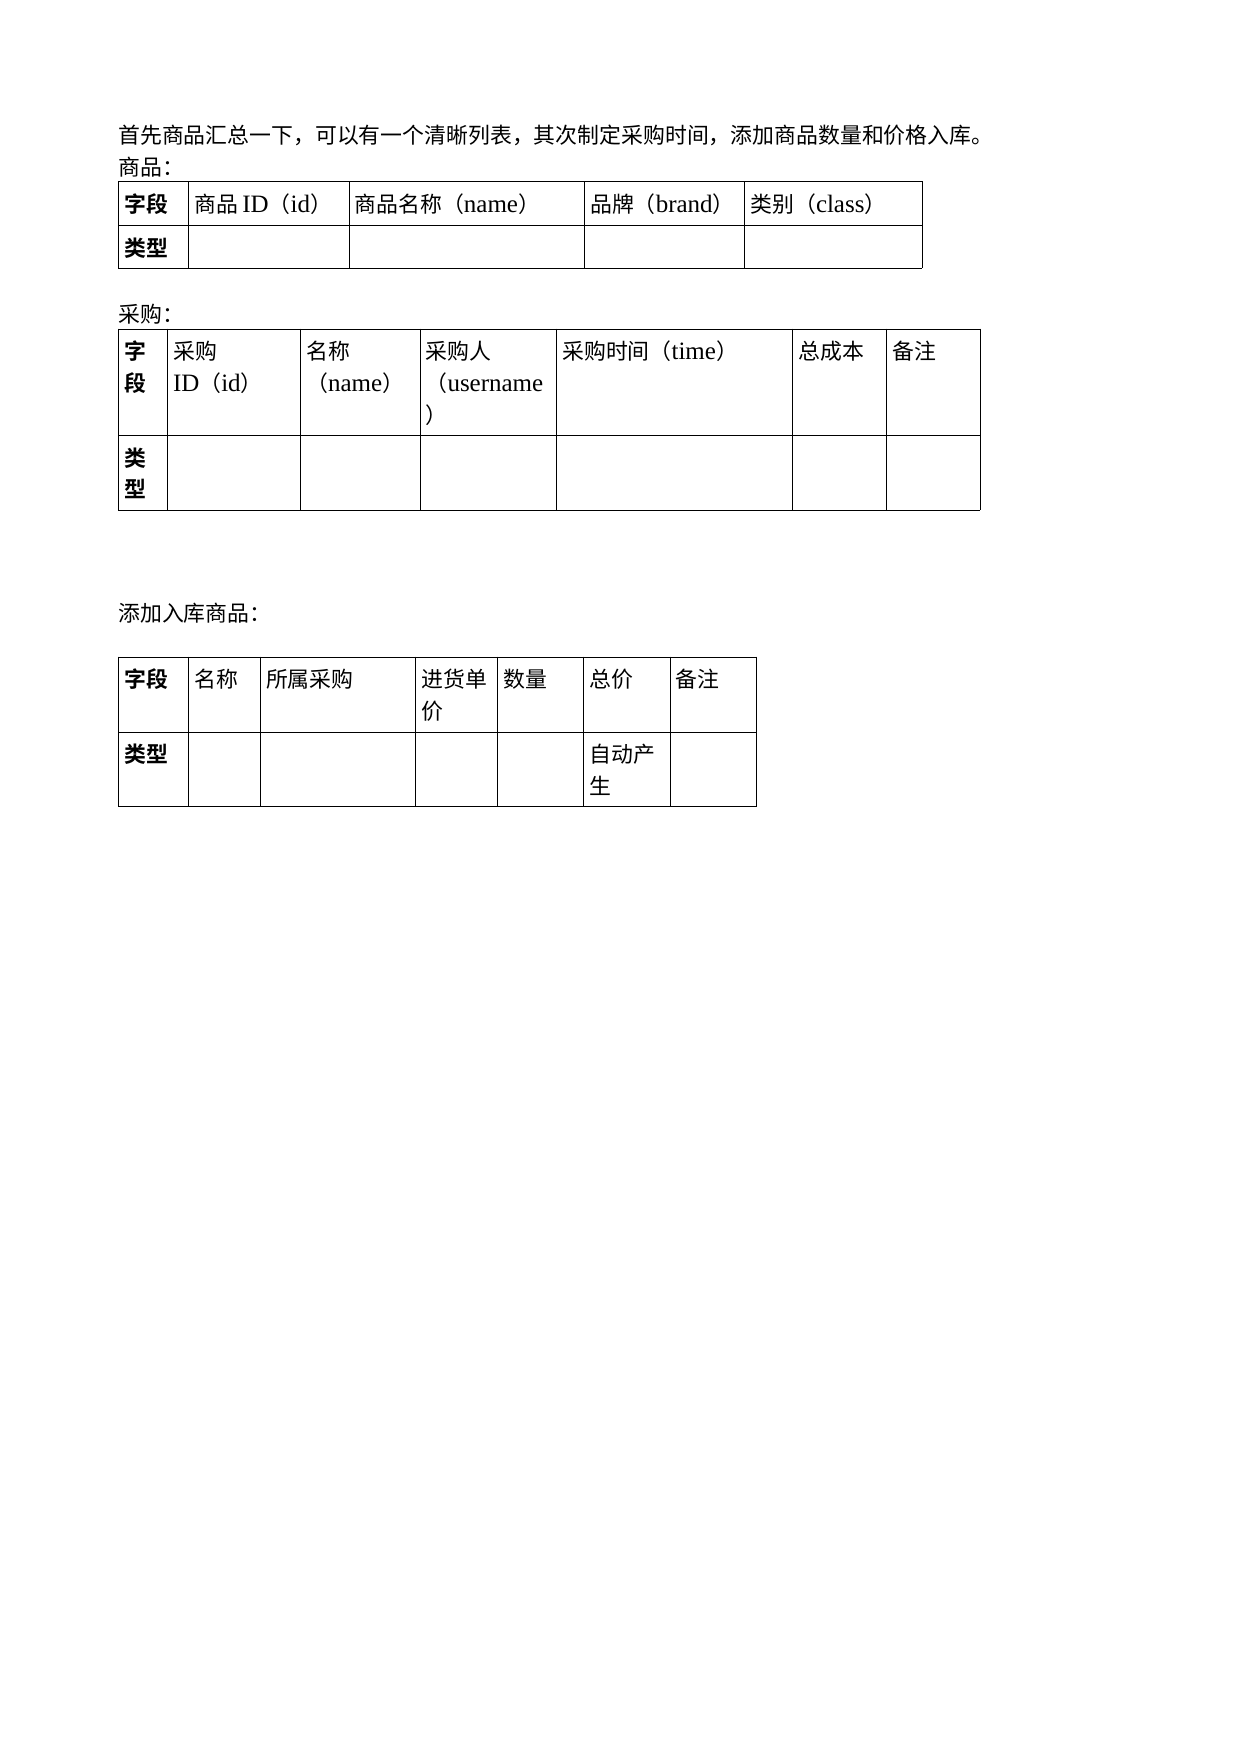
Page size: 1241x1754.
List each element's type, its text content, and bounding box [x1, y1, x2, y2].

table_header 进货单价 [416, 658, 497, 732]
table_cell [301, 436, 420, 510]
table_header 商品ID（id） [189, 182, 349, 225]
table_cell 类型 [119, 226, 188, 268]
table_header 字段 [119, 182, 188, 225]
table_cell 类型 [119, 436, 167, 510]
table_cell [793, 436, 886, 510]
table_cell [585, 226, 744, 268]
table_header 类别（class） [745, 182, 922, 225]
table_header 名称 [189, 658, 260, 732]
table_cell 自动产生 [584, 733, 670, 806]
table_cell [671, 733, 756, 806]
table_cell [887, 436, 980, 510]
table_cell [261, 733, 415, 806]
table_cell [745, 226, 922, 268]
table_cell [189, 226, 349, 268]
table_header 采购时间（time） [557, 330, 792, 435]
table_header 备注 [887, 330, 980, 435]
table_header 所属采购 [261, 658, 415, 732]
table_header 字段 [119, 658, 188, 732]
table_cell 类型 [119, 733, 188, 806]
table_header 采购人（username） [421, 330, 556, 435]
text 添加入库商品： [118, 596, 1122, 628]
table_header 总成本 [793, 330, 886, 435]
table_header 字段 [119, 330, 167, 435]
table_header 商品名称（name） [350, 182, 584, 225]
table_cell [350, 226, 584, 268]
table_header 采购ID（id） [168, 330, 300, 435]
table_cell [557, 436, 792, 510]
table_header 总价 [584, 658, 670, 732]
table_header 备注 [671, 658, 756, 732]
table_cell [421, 436, 556, 510]
table_header 品牌（brand） [585, 182, 744, 225]
table_cell [168, 436, 300, 510]
table_cell [498, 733, 583, 806]
table_cell [189, 733, 260, 806]
table_cell [416, 733, 497, 806]
table_header 名称（name） [301, 330, 420, 435]
text 首先商品汇总一下，可以有一个清晰列表，其次制定采购时间，添加商品数量和价格入库。 [118, 118, 1122, 150]
text 商品： [118, 150, 1122, 181]
text 采购： [118, 297, 1122, 328]
table_header 数量 [498, 658, 583, 732]
